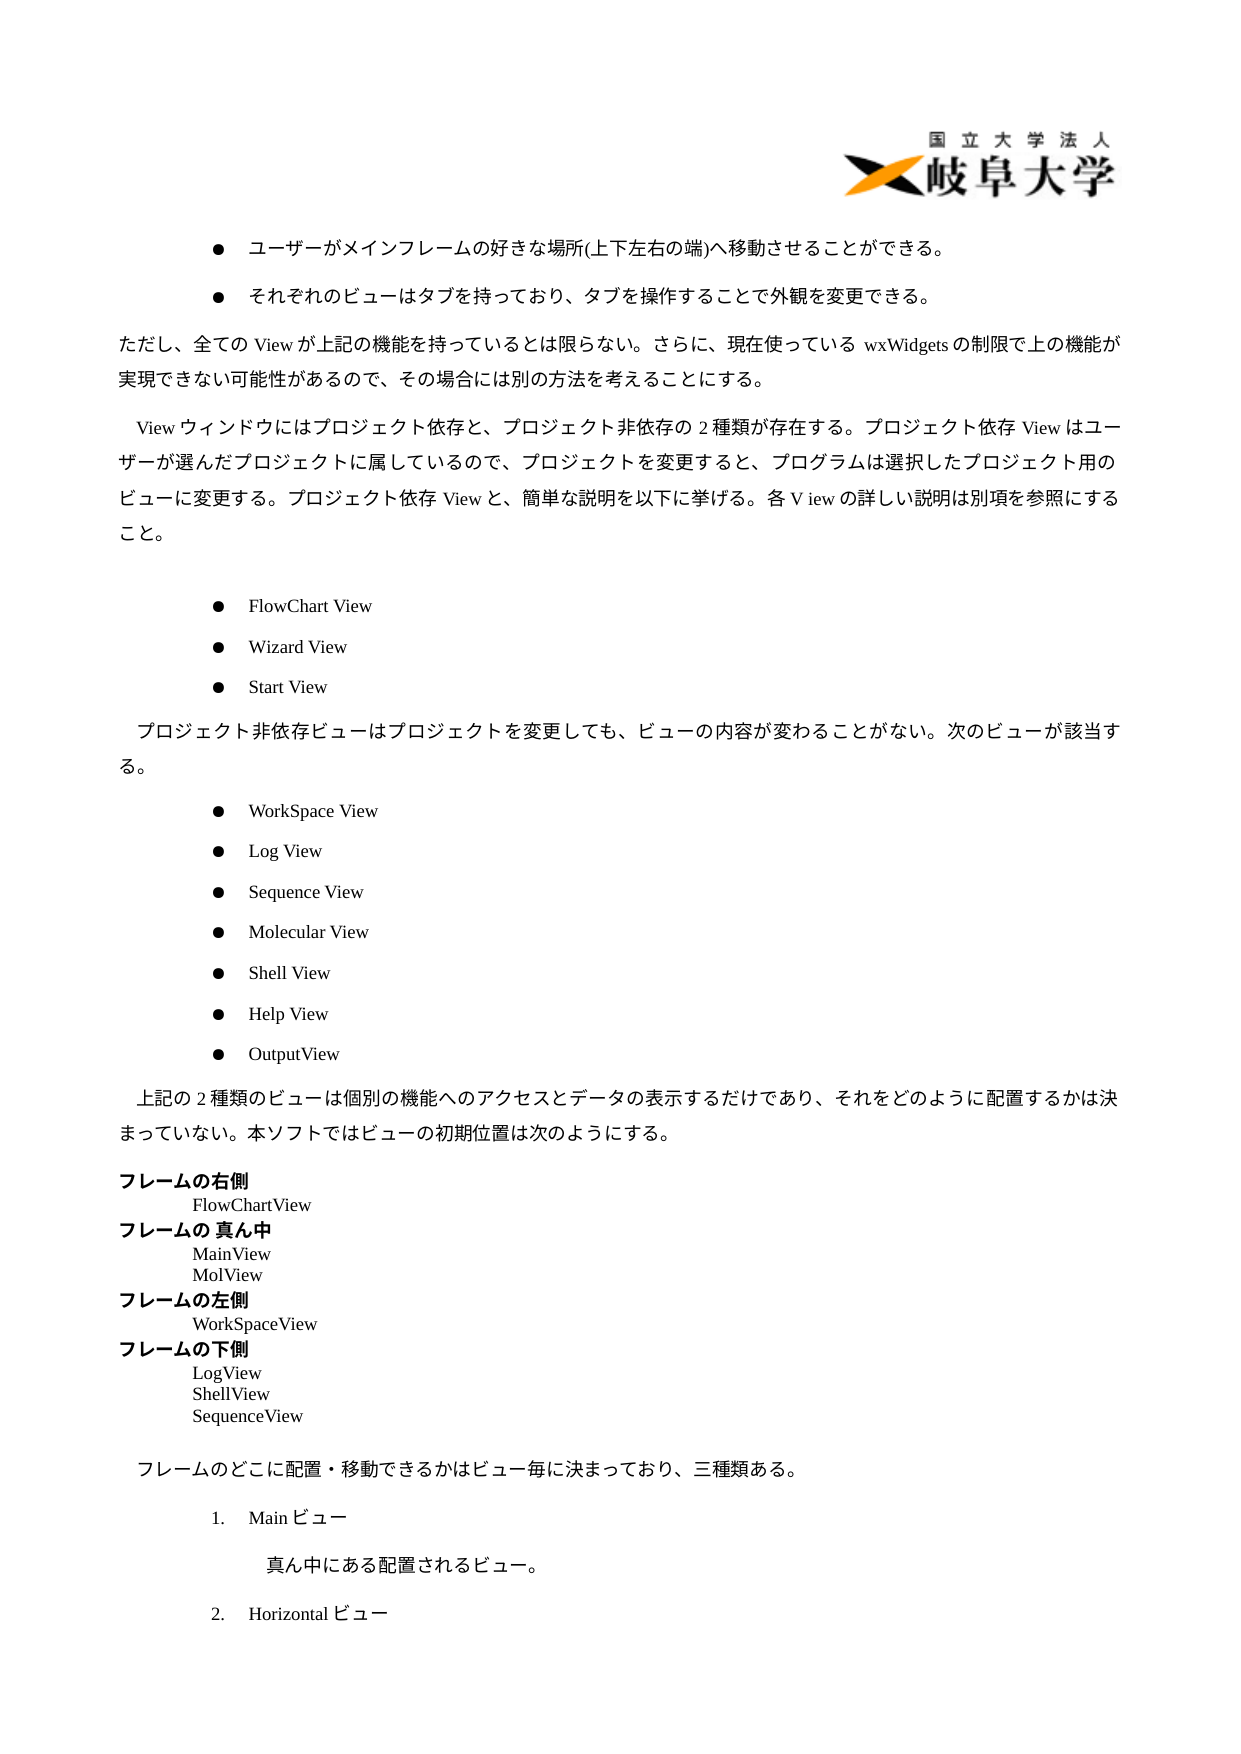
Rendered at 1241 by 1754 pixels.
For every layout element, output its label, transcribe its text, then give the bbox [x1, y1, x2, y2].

list Horizontalビュー [193, 1598, 1122, 1626]
text プロジェクト非依存ビューはプロジェクトを変更しても、ビューの内容が変わることがない。次のビューが該当する。 [118, 717, 1122, 779]
text フレームの下側 [118, 1334, 1122, 1362]
text Viewウィンドウにはプロジェクト依存と、プロジェクト非依存の2種類が存在する。プロジェクト依存Viewはユーザーが選んだプロジェクトに属しているので、プロジェクトを変更すると、プログラムは選択したプロジェクト用のビューに変更する。プロジェクト依存Viewと、簡単な説明を以下に挙げる。各V iewの詳しい説明は別項を参照にすること。 [118, 413, 1122, 546]
text ただし、全てのViewが上記の機能を持っているとは限らない。さらに、現在使っているwxWidgetsの制限で上の機能が実現できない可能性があるので、その場合には別の方法を考えることにする。 [118, 329, 1122, 392]
list Molecular View [193, 921, 1122, 943]
text ShellView [118, 1383, 1122, 1405]
list Mainビュー [193, 1503, 1122, 1530]
list Log View [193, 840, 1122, 862]
text 上記の2種類のビューは個別の機能へのアクセスとデータの表示するだけであり、それをどのように配置するかは決まっていない。本ソフトではビューの初期位置は次のようにする。 [118, 1083, 1122, 1146]
text FlowChartView [118, 1194, 1122, 1215]
text WorkSpaceView [118, 1313, 1122, 1334]
text フレームの左側 [118, 1286, 1122, 1313]
list FlowChart View [193, 595, 1122, 617]
text フレームのどこに配置・移動できるかはビュー毎に決まっており、三種類ある。 [118, 1455, 1122, 1482]
list ユーザーがメインフレームの好きな場所(上下左右の端)へ移動させることができる。 [193, 234, 1122, 261]
text LogView [118, 1362, 1122, 1383]
text フレームの 真ん中 [118, 1215, 1122, 1242]
list Help View [193, 1002, 1122, 1024]
list Start View [193, 676, 1122, 698]
text MolView [118, 1264, 1122, 1286]
list OutputView [193, 1043, 1122, 1064]
text MainView [118, 1242, 1122, 1264]
text 真ん中にある配置されるビュー。 [118, 1551, 1122, 1578]
picture [834, 118, 1122, 205]
list Wizard View [193, 636, 1122, 657]
text SequenceView [118, 1405, 1122, 1426]
list Sequence View [193, 881, 1122, 902]
list WorkSpace View [193, 800, 1122, 821]
list Shell View [193, 962, 1122, 983]
list それぞれのビューはタブを持っており、タブを操作することで外観を変更できる。 [193, 282, 1122, 309]
text フレームの右側 [118, 1167, 1122, 1194]
